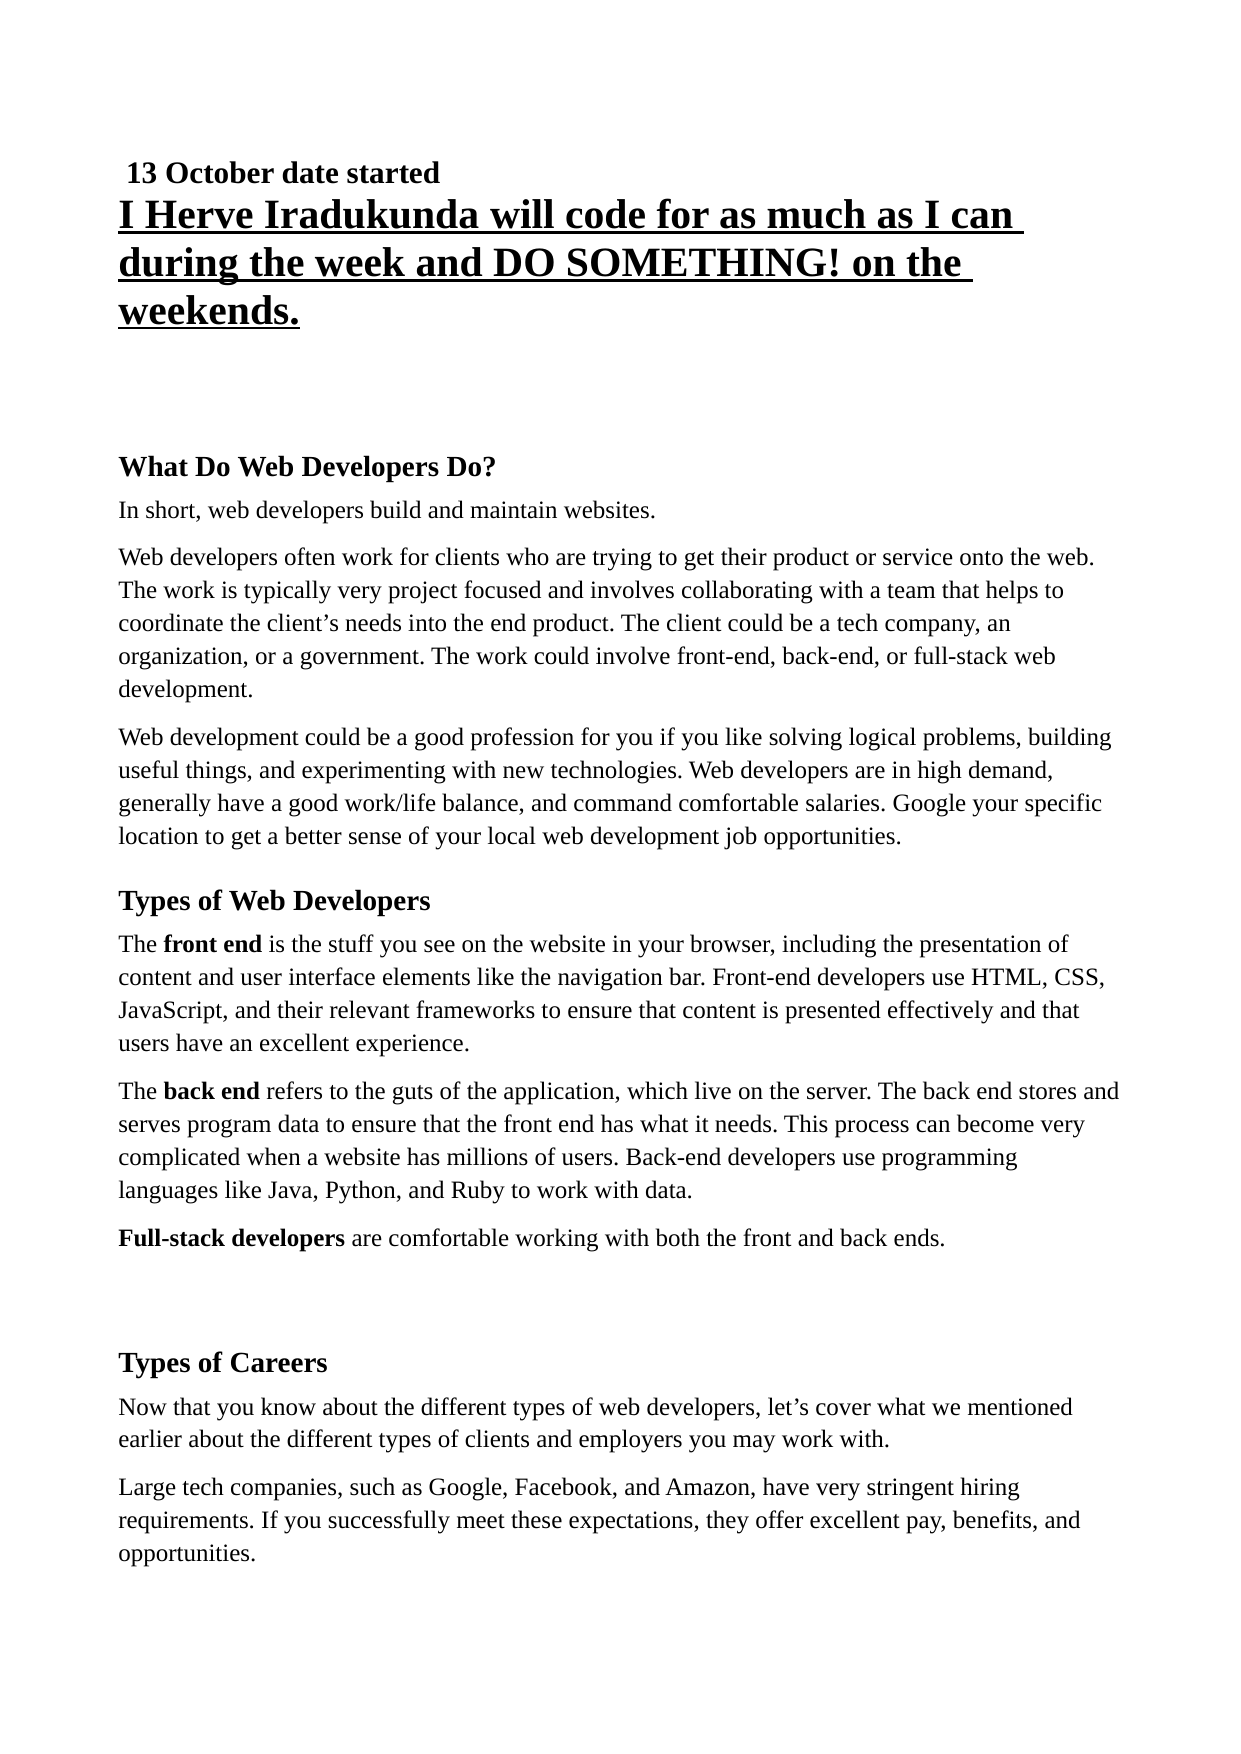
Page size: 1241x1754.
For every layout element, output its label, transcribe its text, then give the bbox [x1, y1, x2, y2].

text In short, web developers build and maintain websites. [118, 495, 1122, 523]
subtitle Types of Careers [118, 1346, 1122, 1379]
subtitle What Do Web Developers Do? [118, 449, 1122, 482]
text I Herve Iradukunda will code for as much as I can during the week and DO SOMETHING! on the weekends. [118, 190, 1122, 334]
text The back end refers to the guts of the application, which live on the server. The back end stores and serves program data to ensure that the front end has what it needs. This process can become very complicated when a website has millions of users. Back-end developers use programming languages like Java, Python, and Ruby to work with data. [118, 1076, 1122, 1204]
text Now that you know about the different types of web developers, let’s cover what we mentioned earlier about the different types of clients and employers you may work with. [118, 1392, 1122, 1453]
text Full-stack developers are comfortable working with both the front and back ends. [118, 1223, 1122, 1251]
subtitle Types of Web Developers [118, 883, 1122, 917]
text Web developers often work for clients who are trying to get their product or service onto the web. The work is typically very project focused and involves collaborating with a team that helps to coordinate the client’s needs into the end product. The client could be a tech company, an organization, or a government. The work could involve front-end, back-end, or full-stack web development. [118, 542, 1122, 703]
text Large tech companies, such as Google, Facebook, and Amazon, have very stringent hiring requirements. If you successfully meet these expectations, they offer excellent pay, benefits, and opportunities. [118, 1472, 1122, 1567]
text 13 October date started [118, 154, 1122, 190]
text Web development could be a good profession for you if you like solving logical problems, building useful things, and experimenting with new technologies. Web developers are in high demand, generally have a good work/life balance, and command comfortable salaries. Google your specific location to get a better sense of your local web development job opportunities. [118, 722, 1122, 850]
text The front end is the stuff you see on the website in your browser, including the presentation of content and user interface elements like the navigation bar. Front-end developers use HTML, CSS, JavaScript, and their relevant frameworks to ensure that content is presented effectively and that users have an excellent experience. [118, 929, 1122, 1057]
